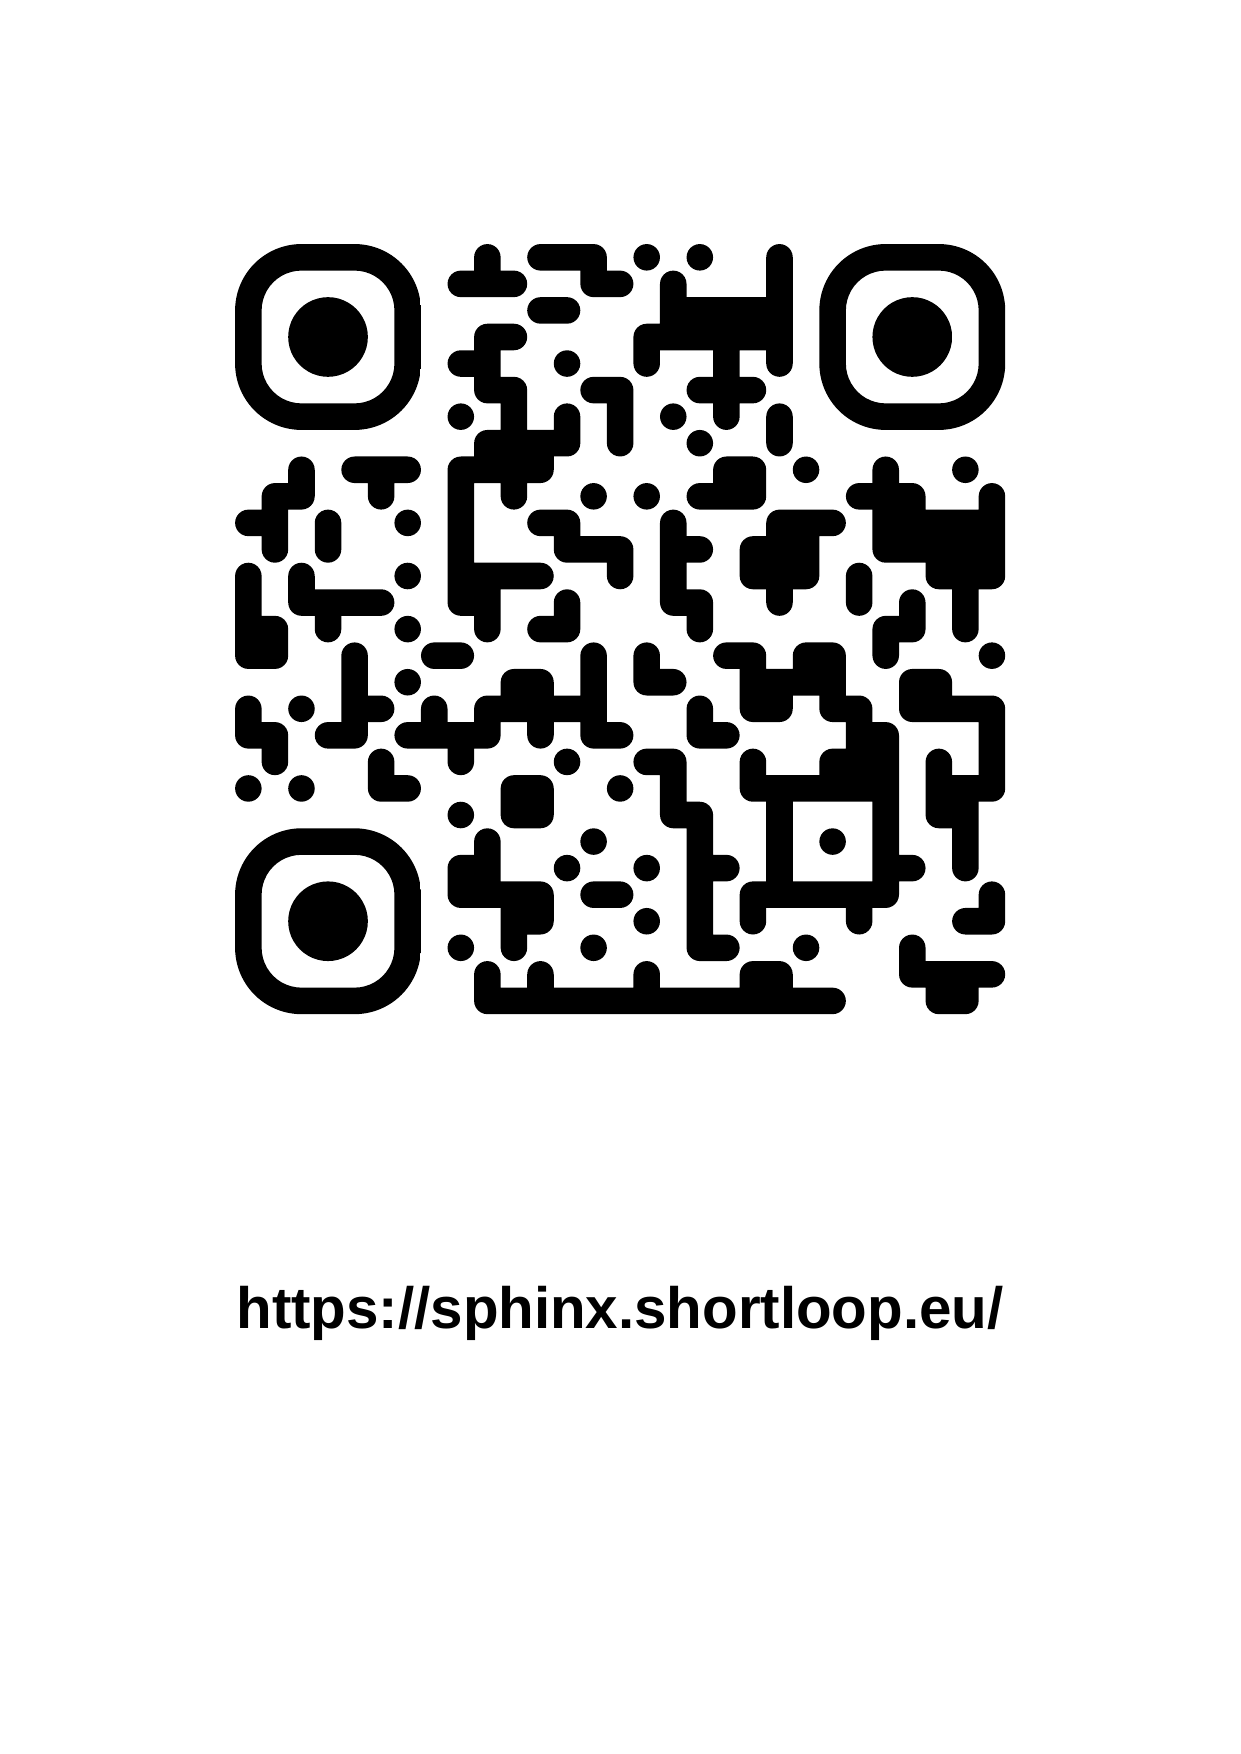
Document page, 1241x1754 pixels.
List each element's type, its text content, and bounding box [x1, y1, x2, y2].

title https://sphinx.shortloop.eu/ [118, 1274, 1122, 1341]
